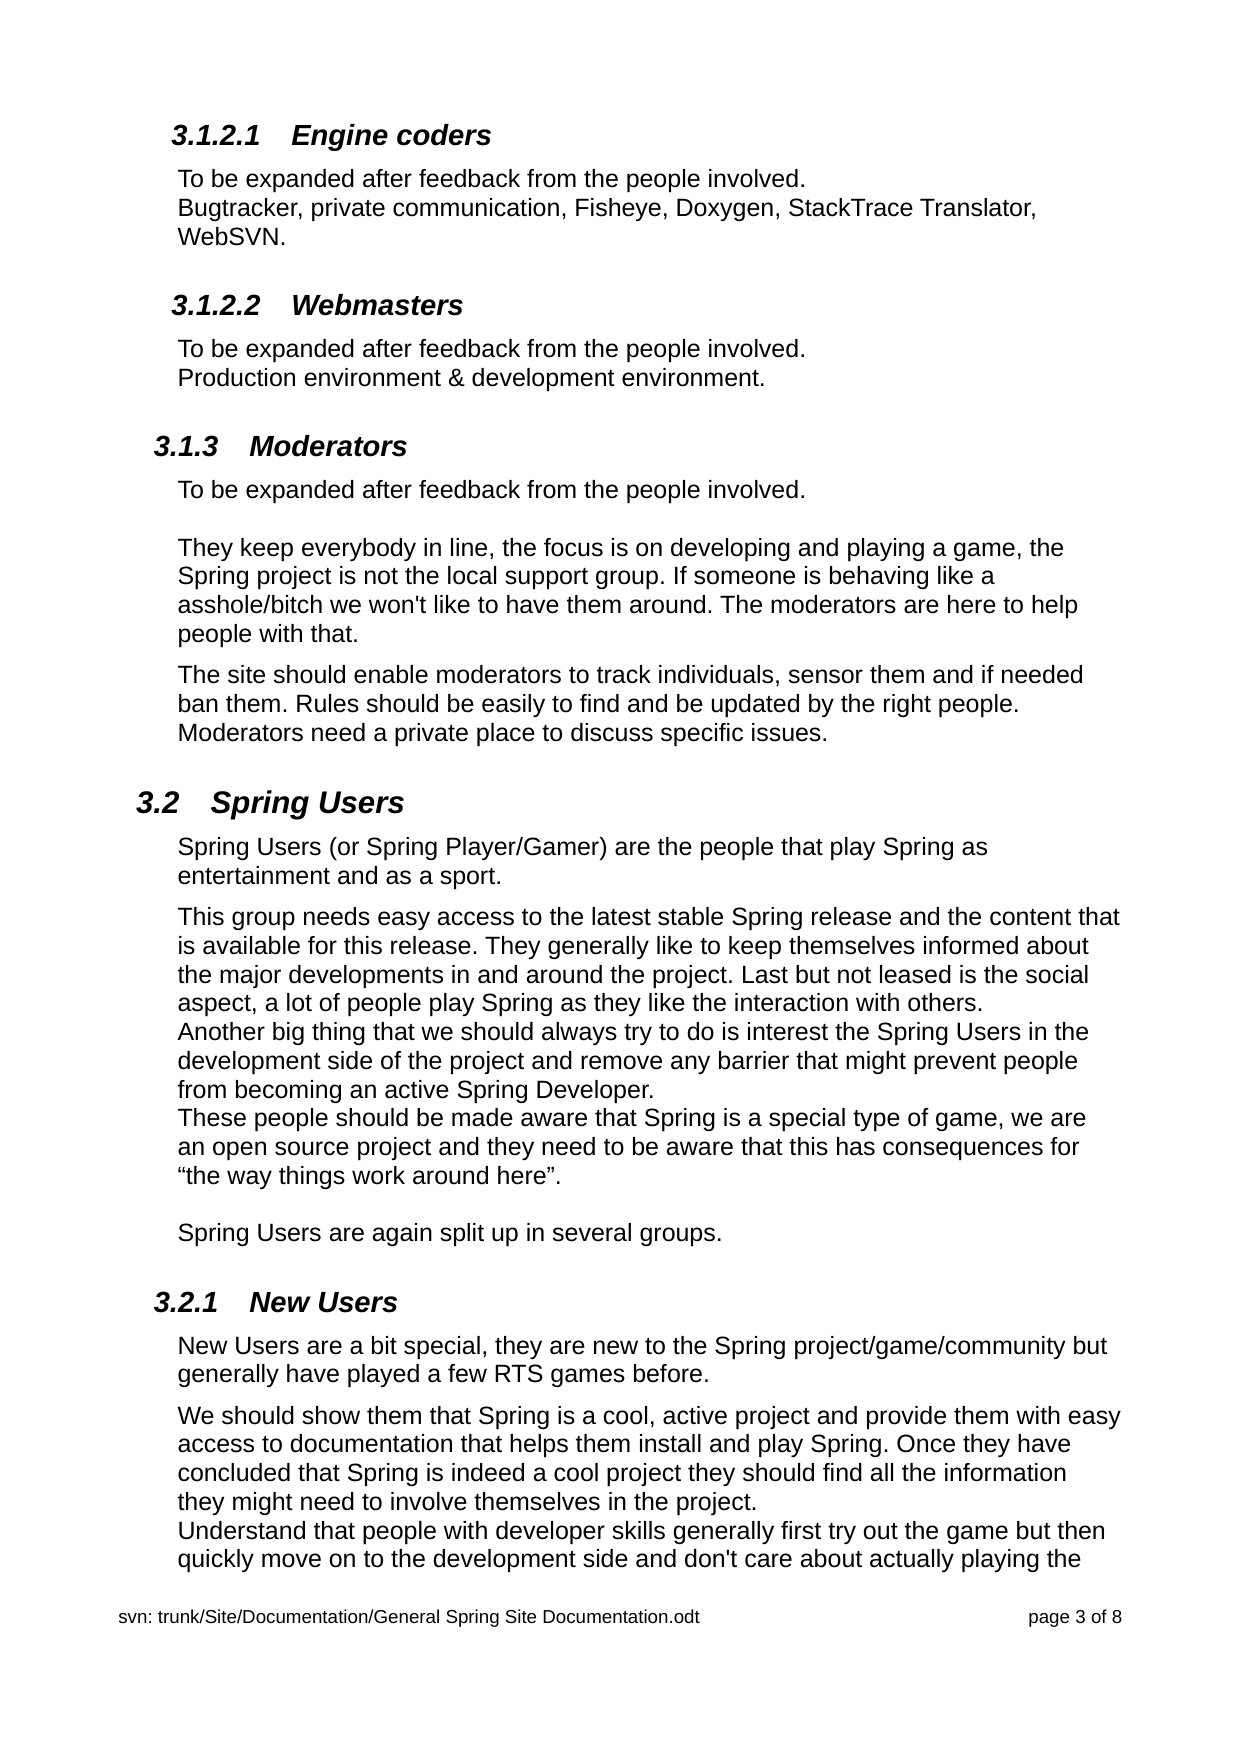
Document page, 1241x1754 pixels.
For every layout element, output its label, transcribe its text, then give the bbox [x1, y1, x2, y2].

text New Users are a bit special, they are new to the Spring project/game/community but generally have played a few RTS games before. [177, 1331, 1122, 1388]
text This group needs easy access to the latest stable Spring release and the content that is available for this release. They generally like to keep themselves informed about the major developments in and around the project. Last but not leased is the social aspect, a lot of people play Spring as they like the interaction with others. Another big thing that we should always try to do is interest the Spring Users in the development side of the project and remove any barrier that might prevent people from becoming an active Spring Developer. These people should be made aware that Spring is a special type of game, we are an open source project and they need to be aware that this has consequences for “the way things work around here”. Spring Users are again split up in several groups. [177, 902, 1122, 1247]
text To be expanded after feedback from the people involved. They keep everybody in line, the focus is on developing and playing a game, the Spring project is not the local support group. If someone is behaving like a asshole/bitch we won't like to have them around. The moderators are here to help people with that. [177, 475, 1122, 647]
subtitle Engine coders [145, 118, 1122, 152]
text The site should enable moderators to track individuals, sensor them and if needed ban them. Rules should be easily to find and be updated by the right people. Moderators need a private place to discuss specific issues. [177, 660, 1122, 746]
text We should show them that Spring is a cool, active project and provide them with easy access to documentation that helps them install and play Spring. Once they have concluded that Spring is indeed a cool project they should find all the information they might need to involve themselves in the project. Understand that people with developer skills generally first try out the game but then quickly move on to the development side and don't care about actually playing the [177, 1401, 1122, 1573]
text Spring Users (or Spring Player/Gamer) are the people that play Spring as entertainment and as a sport. [177, 832, 1122, 890]
subtitle New Users [136, 1285, 1122, 1318]
subtitle Moderators [136, 429, 1122, 462]
subtitle Webmasters [145, 288, 1122, 321]
text To be expanded after feedback from the people involved. Bugtracker, private communication, Fisheye, Doxygen, StackTrace Translator, WebSVN. [177, 164, 1122, 250]
text To be expanded after feedback from the people involved. Production environment & development environment. [177, 334, 1122, 391]
subtitle Spring Users [127, 784, 1122, 820]
